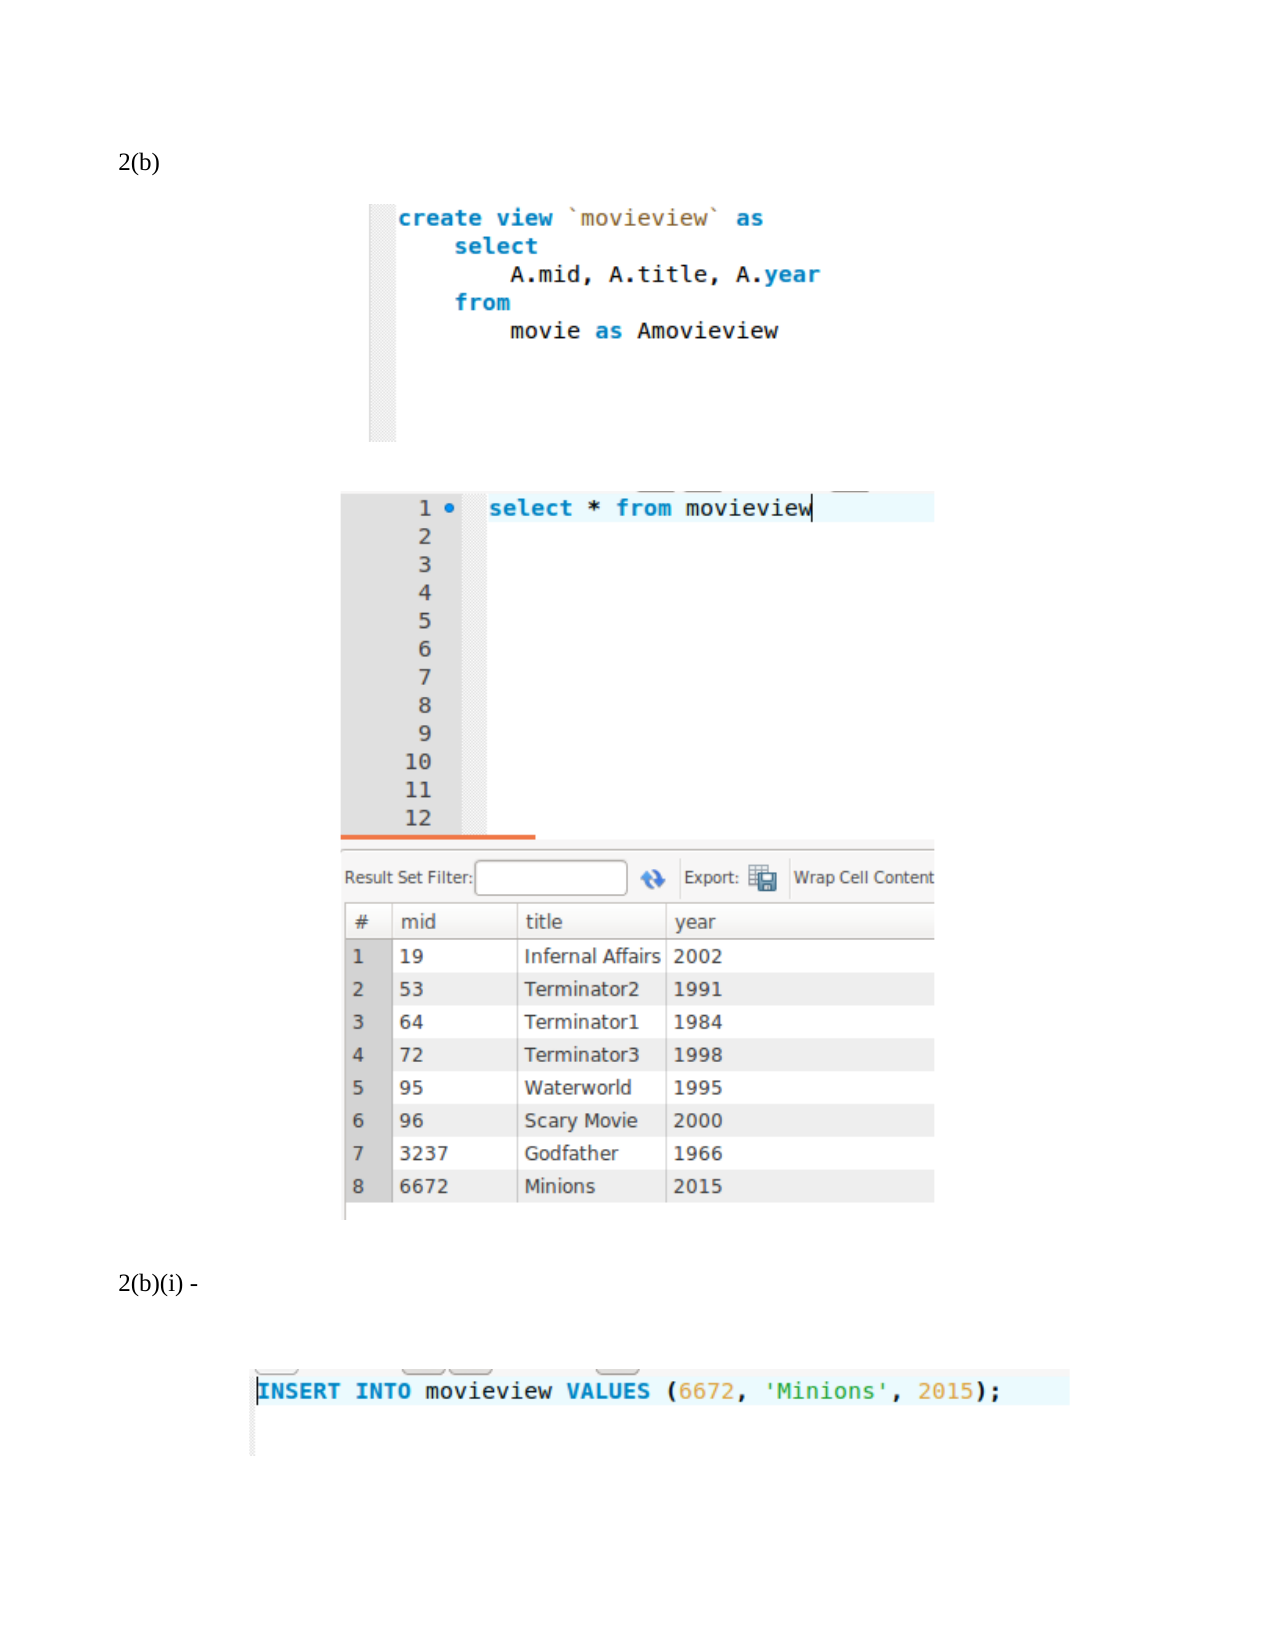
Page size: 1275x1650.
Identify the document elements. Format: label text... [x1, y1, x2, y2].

picture [249, 1369, 1070, 1456]
picture [368, 204, 907, 442]
text 2(b)(i) - [118, 1268, 1157, 1297]
picture [340, 491, 935, 1220]
text 2(b) [118, 147, 1157, 176]
